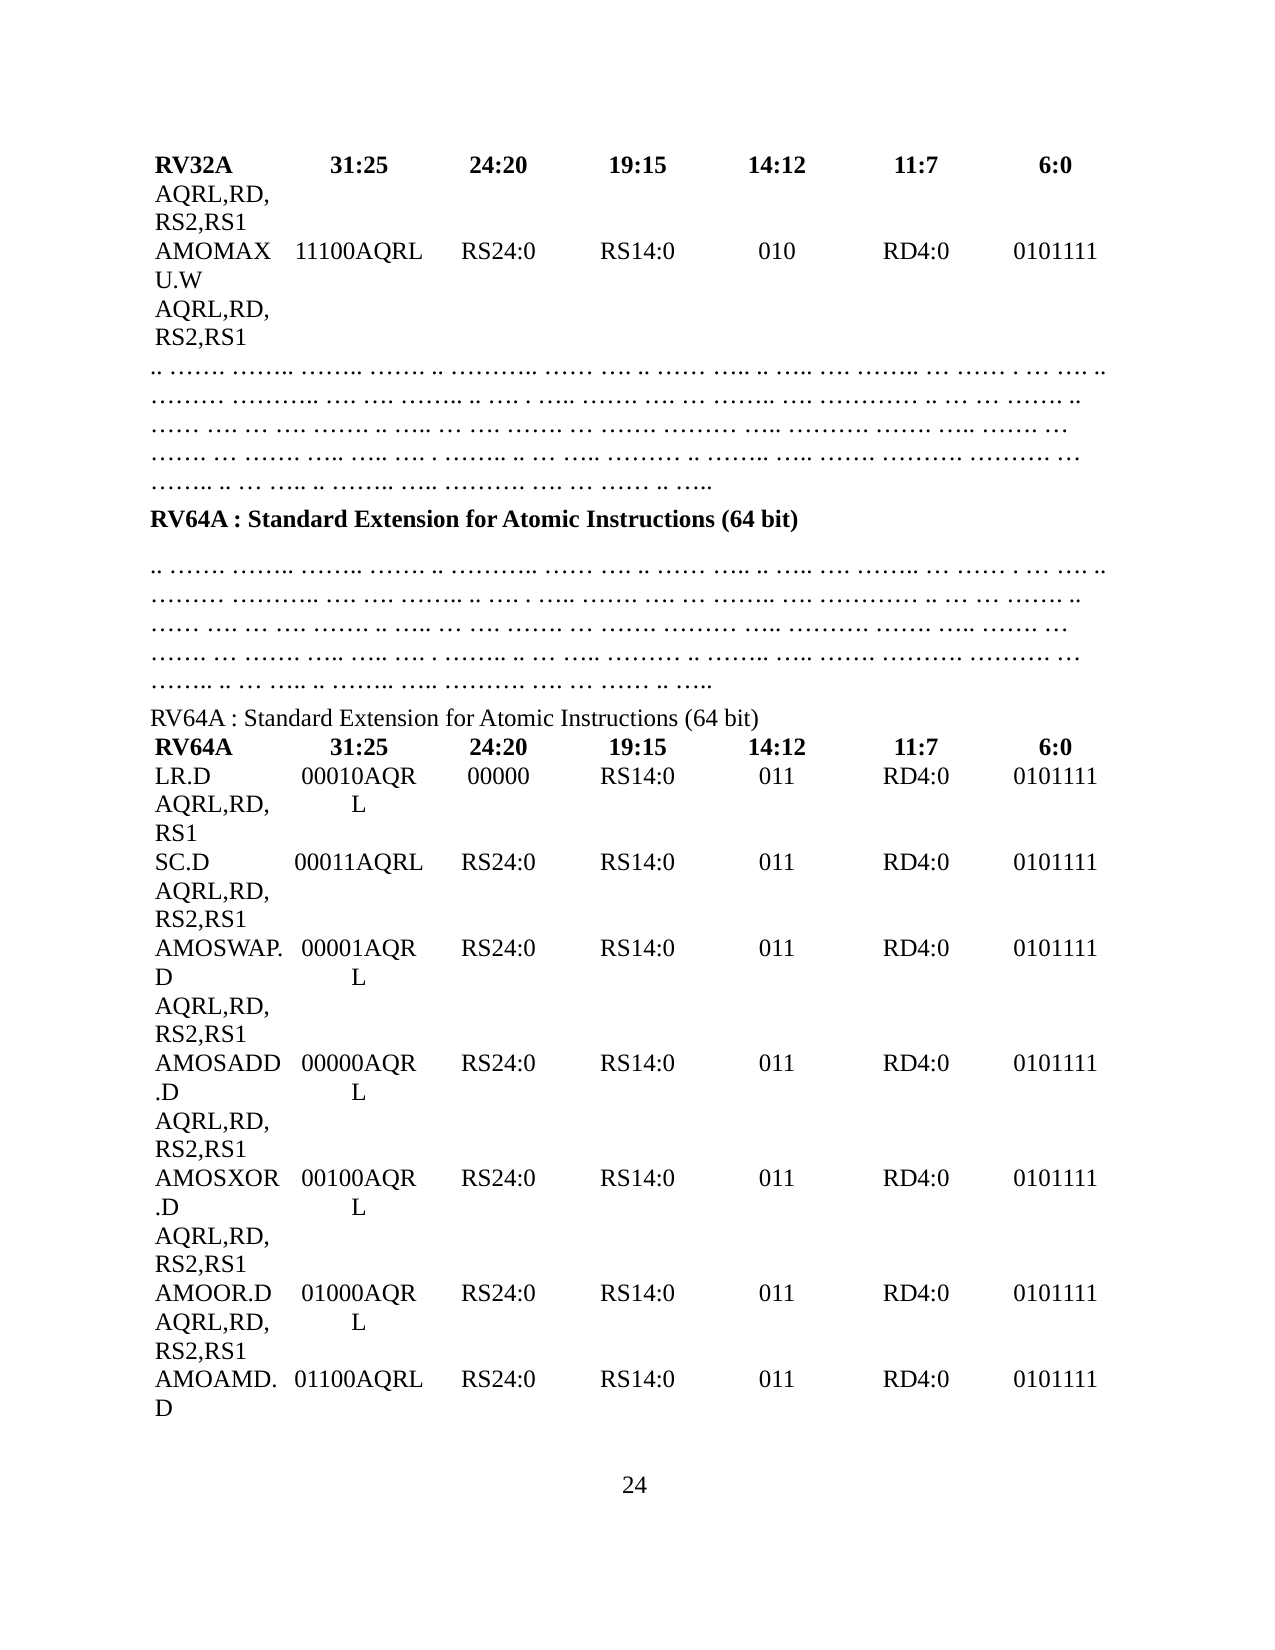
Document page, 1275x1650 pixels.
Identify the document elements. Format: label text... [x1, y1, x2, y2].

table_header RV64A [150, 732, 289, 761]
table_cell RD4:0 [846, 236, 986, 351]
table_header 11:7 [846, 732, 986, 761]
table_cell 0101111 [986, 1365, 1125, 1422]
table_cell 01100AQRL [289, 1365, 428, 1422]
table_cell SC.D AQRL,RD,RS2,RS1 [150, 847, 289, 933]
table_cell 011 [707, 1365, 846, 1422]
table_cell RD4:0 [846, 1278, 986, 1364]
text .. ……. …….. …….. ……. .. ……….. …… …. .. …… ….. .. ….. …. …….. … …… . … …. .. ……… ……….. …. …. …….. .. …. . ….. ……. …. … …….. …. ………… .. … … ……. .. …… …. … …. ……. .. ….. … …. ……. … ……. ……… ….. ………. ……. ….. ……. … ……. … ……. ….. ….. …. . …….. .. … ….. ……… .. …….. ….. ……. ………. ………. … …….. .. … ….. .. …….. ….. ………. …. … …… .. ….. [150, 551, 1125, 694]
table_cell 0101111 [986, 761, 1125, 847]
table_cell RD4:0 [846, 1048, 986, 1163]
table_cell RS14:0 [568, 1365, 707, 1422]
table_cell AMOSADD.D AQRL,RD,RS2,RS1 [150, 1048, 289, 1163]
text RV64A : Standard Extension for Atomic Instructions (64 bit) [150, 504, 1125, 533]
table_cell [846, 179, 986, 236]
table_cell [707, 179, 846, 236]
table_cell AMOSXOR.D AQRL,RD,RS2,RS1 [150, 1163, 289, 1278]
table_cell RS24:0 [429, 847, 568, 933]
table_cell 011 [707, 847, 846, 933]
table_cell AMOSWAP.D AQRL,RD,RS2,RS1 [150, 933, 289, 1048]
table_cell 011 [707, 933, 846, 1048]
table_cell RS24:0 [429, 236, 568, 351]
table_cell RS24:0 [429, 1163, 568, 1278]
table_header 24:20 [429, 732, 568, 761]
table_cell LR.D AQRL,RD,RS1 [150, 761, 289, 847]
table_cell 00000AQRL [289, 1048, 428, 1163]
table_cell 0101111 [986, 847, 1125, 933]
table_header 6:0 [986, 732, 1125, 761]
table_cell RS14:0 [568, 761, 707, 847]
table_cell [986, 179, 1125, 236]
table_cell RS14:0 [568, 933, 707, 1048]
table_header 19:15 [568, 150, 707, 179]
table_cell AMOAMD.D [150, 1365, 289, 1422]
table_header 11:7 [846, 150, 986, 179]
table_cell 00010AQRL [289, 761, 428, 847]
table_cell 00100AQRL [289, 1163, 428, 1278]
table_cell 01000AQRL [289, 1278, 428, 1364]
table_cell RD4:0 [846, 1163, 986, 1278]
table_cell 0101111 [986, 933, 1125, 1048]
table_header 14:12 [707, 150, 846, 179]
table_cell 00001AQRL [289, 933, 428, 1048]
table_cell 011 [707, 1048, 846, 1163]
table_cell 0101111 [986, 1278, 1125, 1364]
table_cell RS24:0 [429, 1048, 568, 1163]
table_cell RS14:0 [568, 236, 707, 351]
table_cell [289, 179, 428, 236]
table_cell [568, 179, 707, 236]
table_cell RD4:0 [846, 1365, 986, 1422]
table_cell 011 [707, 1163, 846, 1278]
table_cell 011 [707, 1278, 846, 1364]
table_cell 00011AQRL [289, 847, 428, 933]
table_header 31:25 [289, 732, 428, 761]
table_cell RS24:0 [429, 933, 568, 1048]
table_cell 00000 [429, 761, 568, 847]
table_header 19:15 [568, 732, 707, 761]
table_cell 011 [707, 761, 846, 847]
table_cell RS14:0 [568, 1163, 707, 1278]
table_header 14:12 [707, 732, 846, 761]
table_cell RD4:0 [846, 761, 986, 847]
table_cell RS24:0 [429, 1278, 568, 1364]
table_cell 0101111 [986, 236, 1125, 351]
table_cell AMOMAXU.W AQRL,RD,RS2,RS1 [150, 236, 289, 351]
table_header 31:25 [289, 150, 428, 179]
table_cell [429, 179, 568, 236]
table_header 24:20 [429, 150, 568, 179]
text .. ……. …….. …….. ……. .. ……….. …… …. .. …… ….. .. ….. …. …….. … …… . … …. .. ……… ……….. …. …. …….. .. …. . ….. ……. …. … …….. …. ………… .. … … ……. .. …… …. … …. ……. .. ….. … …. ……. … ……. ……… ….. ………. ……. ….. ……. … ……. … ……. ….. ….. …. . …….. .. … ….. ……… .. …….. ….. ……. ………. ………. … …….. .. … ….. .. …….. ….. ………. …. … …… .. ….. [150, 351, 1125, 495]
text RV64A : Standard Extension for Atomic Instructions (64 bit) [150, 703, 1125, 732]
table_cell AQRL,RD,RS2,RS1 [150, 179, 289, 236]
table_cell RS14:0 [568, 1048, 707, 1163]
table_cell 0101111 [986, 1163, 1125, 1278]
table_cell 010 [707, 236, 846, 351]
table_header RV32A [150, 150, 289, 179]
table_cell RS14:0 [568, 847, 707, 933]
table_cell 11100AQRL [289, 236, 428, 351]
table_cell AMOOR.D AQRL,RD,RS2,RS1 [150, 1278, 289, 1364]
table_cell RD4:0 [846, 847, 986, 933]
table_cell RD4:0 [846, 933, 986, 1048]
table_header 6:0 [986, 150, 1125, 179]
table_cell RS14:0 [568, 1278, 707, 1364]
table_cell 0101111 [986, 1048, 1125, 1163]
table_cell RS24:0 [429, 1365, 568, 1422]
